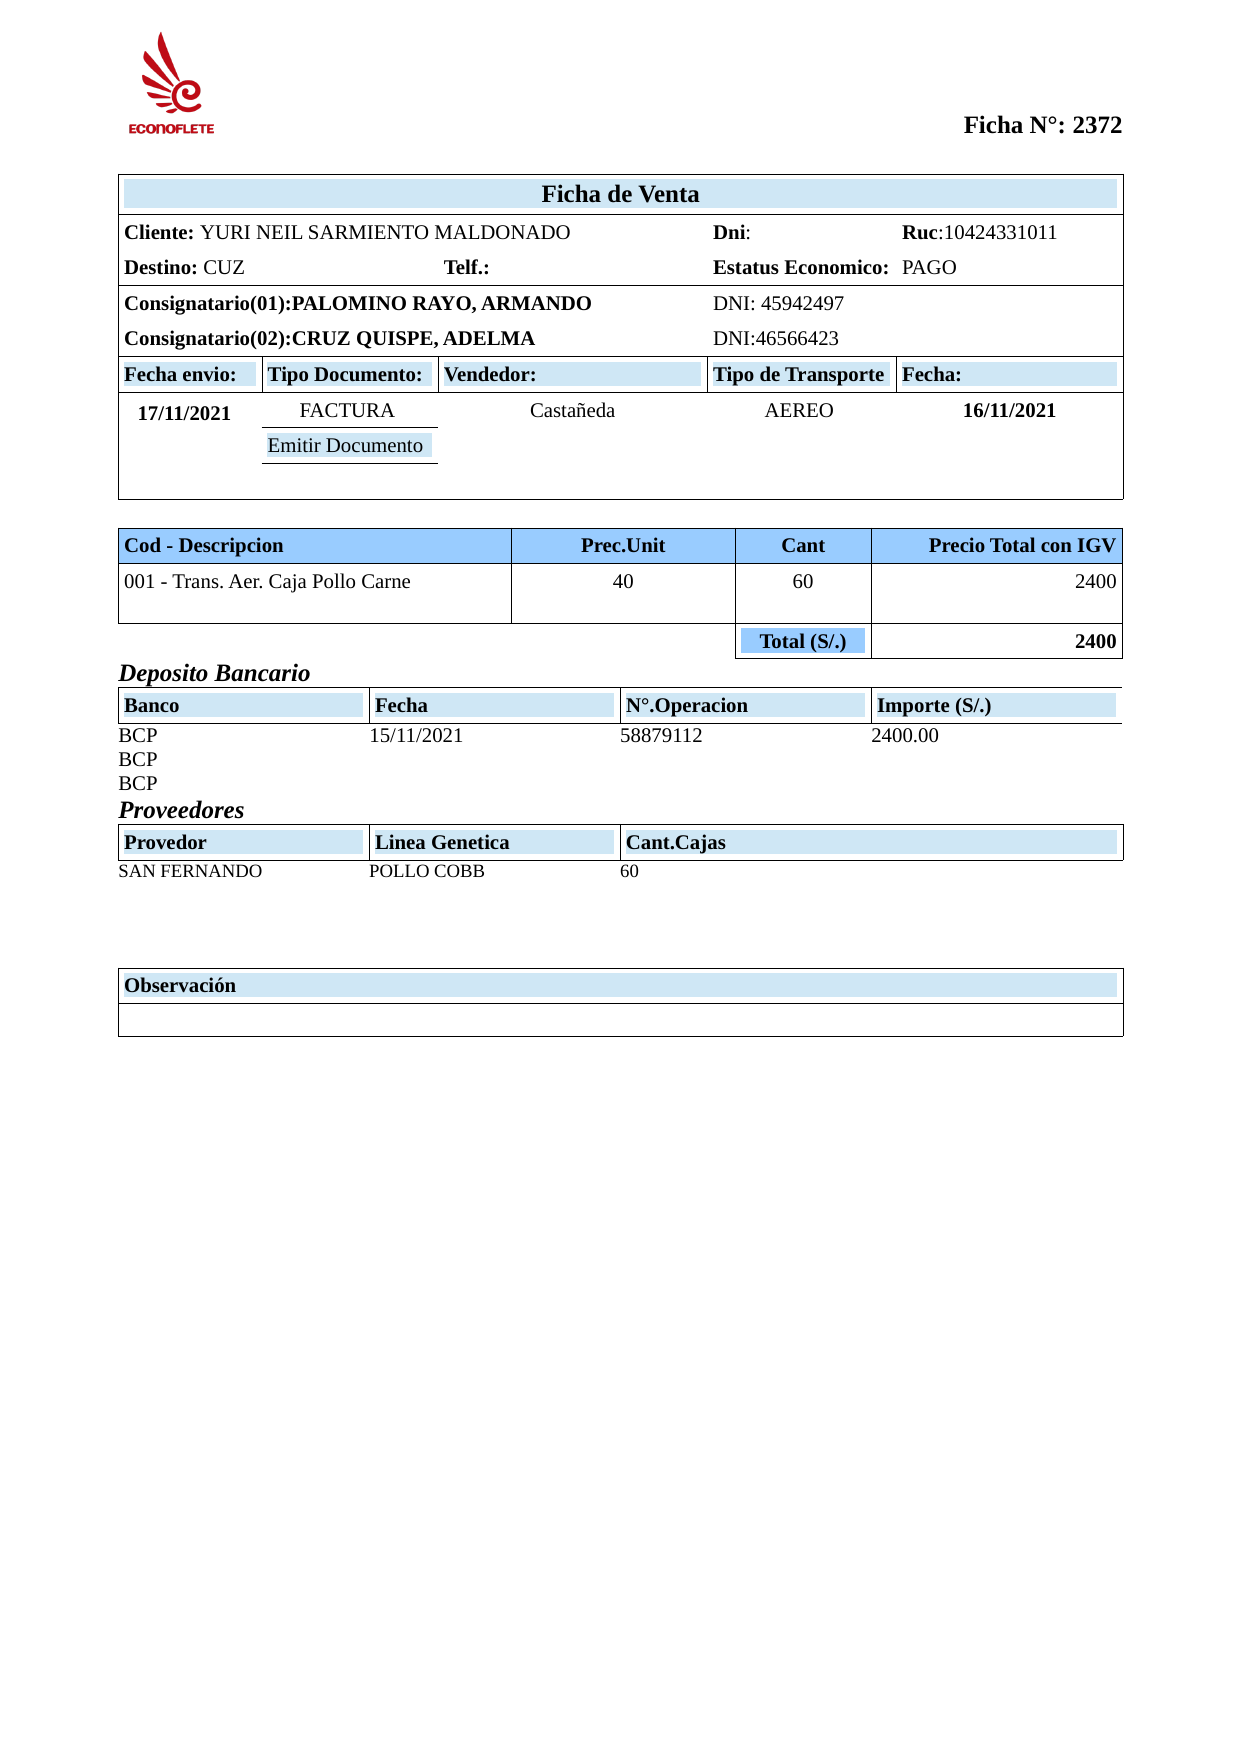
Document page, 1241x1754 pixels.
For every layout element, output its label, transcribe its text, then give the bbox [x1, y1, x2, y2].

table_cell 2400.00 [871, 724, 1122, 747]
table_cell Tipo de Transporte [708, 357, 896, 392]
table_cell FACTURA [262, 393, 438, 427]
table_cell [620, 881, 1123, 903]
table_header Cant.Cajas [621, 825, 1123, 859]
table_header Fecha [370, 688, 620, 723]
table_cell 001 - Trans. Aer. Caja Pollo Carne [119, 564, 511, 623]
table_cell [118, 881, 369, 903]
table_cell Telf.: [438, 249, 707, 285]
table_cell [369, 903, 620, 924]
table_cell 58879112 [620, 724, 871, 747]
table_header Cod - Descripcion [119, 529, 511, 563]
table_cell [118, 624, 511, 658]
table_header Linea Genetica [370, 825, 620, 859]
table_header Importe (S/.) [872, 688, 1122, 723]
table_cell 40 [512, 564, 735, 623]
table_header Provedor [119, 825, 369, 859]
table_cell 16/11/2021 [896, 393, 1123, 498]
table_cell [369, 881, 620, 903]
table_header N°.Operacion [621, 688, 871, 723]
table_cell [871, 771, 1122, 795]
picture [118, 31, 225, 134]
table_cell Destino: CUZ [119, 249, 438, 285]
text Deposito Bancario [118, 658, 1122, 687]
table_cell DNI: 45942497 [707, 286, 1123, 321]
table_header Ficha de Venta [119, 175, 1123, 214]
table_cell Vendedor: [439, 357, 707, 392]
table_cell [871, 747, 1122, 771]
table_cell Estatus Economico: [707, 249, 896, 285]
table_cell Ruc:10424331011 [896, 215, 1123, 249]
table_cell SAN FERNANDO [118, 861, 369, 881]
table_cell Consignatario(02):CRUZ QUISPE, ADELMA [119, 321, 707, 356]
table_cell [119, 1004, 1123, 1036]
table_cell POLLO COBB [369, 861, 620, 881]
table_cell BCP [118, 747, 369, 771]
table_cell [262, 464, 438, 498]
text Proveedores [118, 795, 1122, 824]
table_cell 2400 [872, 624, 1122, 658]
table_cell [369, 747, 620, 771]
table_header Prec.Unit [512, 529, 735, 563]
table_cell [369, 771, 620, 795]
table_cell [620, 903, 1123, 924]
table_cell [620, 946, 1123, 967]
table_cell Consignatario(01):PALOMINO RAYO, ARMANDO [119, 286, 707, 321]
table_cell Dni: [707, 215, 896, 249]
table_cell [620, 924, 1123, 946]
table_cell 2400 [872, 564, 1122, 623]
table_cell 60 [620, 861, 1123, 881]
table_cell Emitir Documento [262, 428, 438, 463]
table_header Precio Total con IGV [872, 529, 1122, 563]
table_cell [118, 903, 369, 924]
table_cell Fecha: [897, 357, 1123, 392]
table_cell [118, 946, 369, 967]
table_header Banco [119, 688, 369, 723]
table_cell 60 [736, 564, 871, 623]
table_cell BCP [118, 724, 369, 747]
table_cell AEREO [707, 393, 896, 498]
table_cell [369, 946, 620, 967]
table_cell Total (S/.) [736, 624, 871, 658]
table_cell 15/11/2021 [369, 724, 620, 747]
table_cell BCP [118, 771, 369, 795]
table_cell PAGO [896, 249, 1123, 285]
table_header Cant [736, 529, 871, 563]
table_cell Castañeda [438, 393, 707, 498]
table_cell [118, 924, 369, 946]
table_cell [620, 771, 871, 795]
table_cell [369, 924, 620, 946]
table_cell Tipo Documento: [263, 357, 438, 392]
table_cell Cliente: YURI NEIL SARMIENTO MALDONADO [119, 215, 707, 249]
table_cell Fecha envio: [119, 357, 262, 392]
table_header Observación [119, 969, 1123, 1003]
table_cell [620, 747, 871, 771]
table_cell [511, 624, 735, 658]
table_cell 17/11/2021 [119, 393, 262, 498]
table_cell DNI:46566423 [707, 321, 1123, 356]
